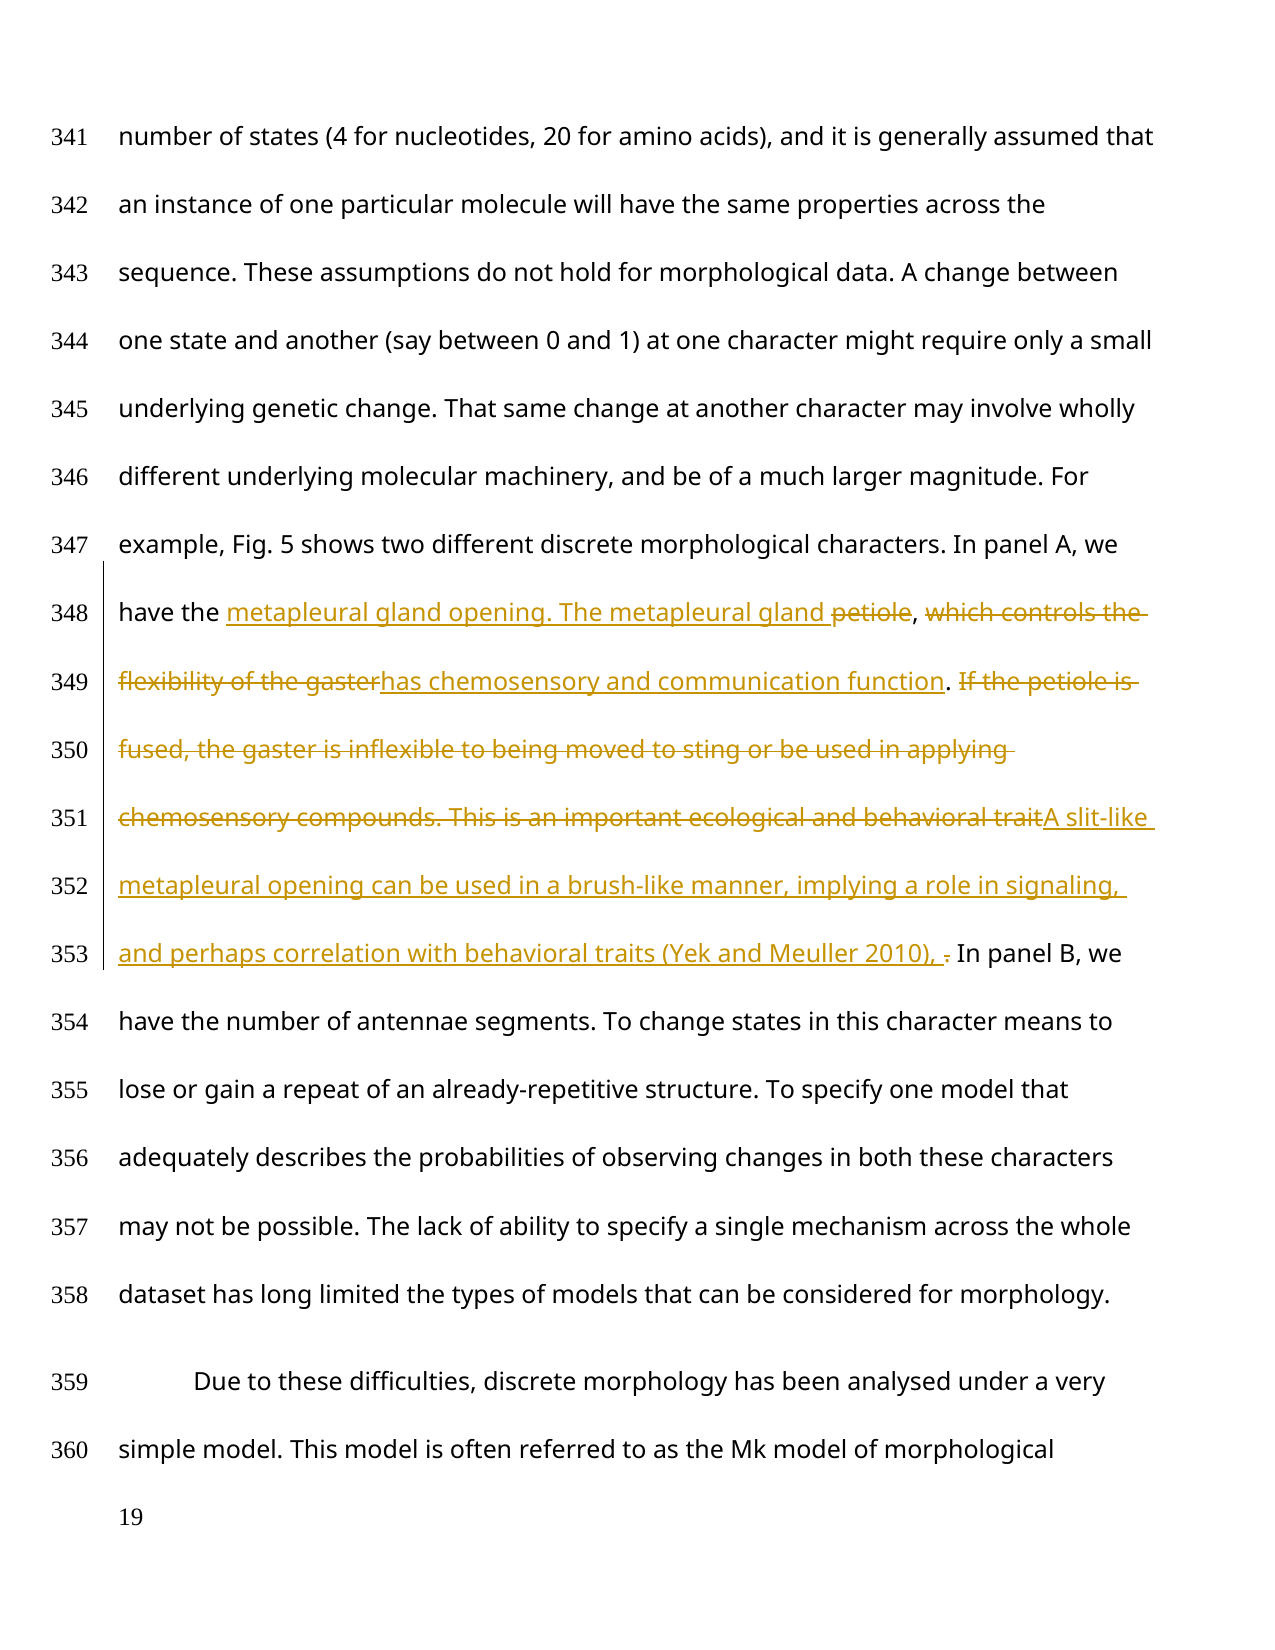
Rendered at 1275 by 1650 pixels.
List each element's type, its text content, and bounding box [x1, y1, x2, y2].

text The manner in which discrete morphological data are collected introduces potential biases in to phylogenetic estimation. Since many of the modern methods for handling phylogenetic data were described to handle molecular data, it is instructive to contrast molecular and morphological data. Molecular sequence data has a defined number of states (4 for nucleotides, 20 for amino acids), and it is generally assumed that an instance of one particular molecule will have the same properties across the sequence. These assumptions do not hold for morphological data. A change between one state and another (say between 0 and 1) at one character might require only a small underlying genetic change. That same change at another character may involve wholly different underlying molecular machinery, and be of a much larger magnitude. For example, Fig. 5 shows two different discrete morphological characters. In panel A, we have the metapleural gland opening. The metapleural gland , has chemosensory and communication function. A slit-like metapleural opening can be used in a brush-like manner, implying a role in signaling, and perhaps correlation with behavioral traits (Yek and Meuller 2010), In panel B, we have the number of antennae segments. To change states in this character means to lose or gain a repeat of an already-repetitive structure. To specify one model that adequately describes the probabilities of observing changes in both these characters may not be possible. The lack of ability to specify a single mechanism across the whole dataset has long limited the types of models that can be considered for morphology. [118, 118, 1157, 1310]
text Due to these difficulties, discrete morphology has been analysed under a very simple model. This model is often referred to as the Mk model of morphological [118, 1363, 1157, 1465]
